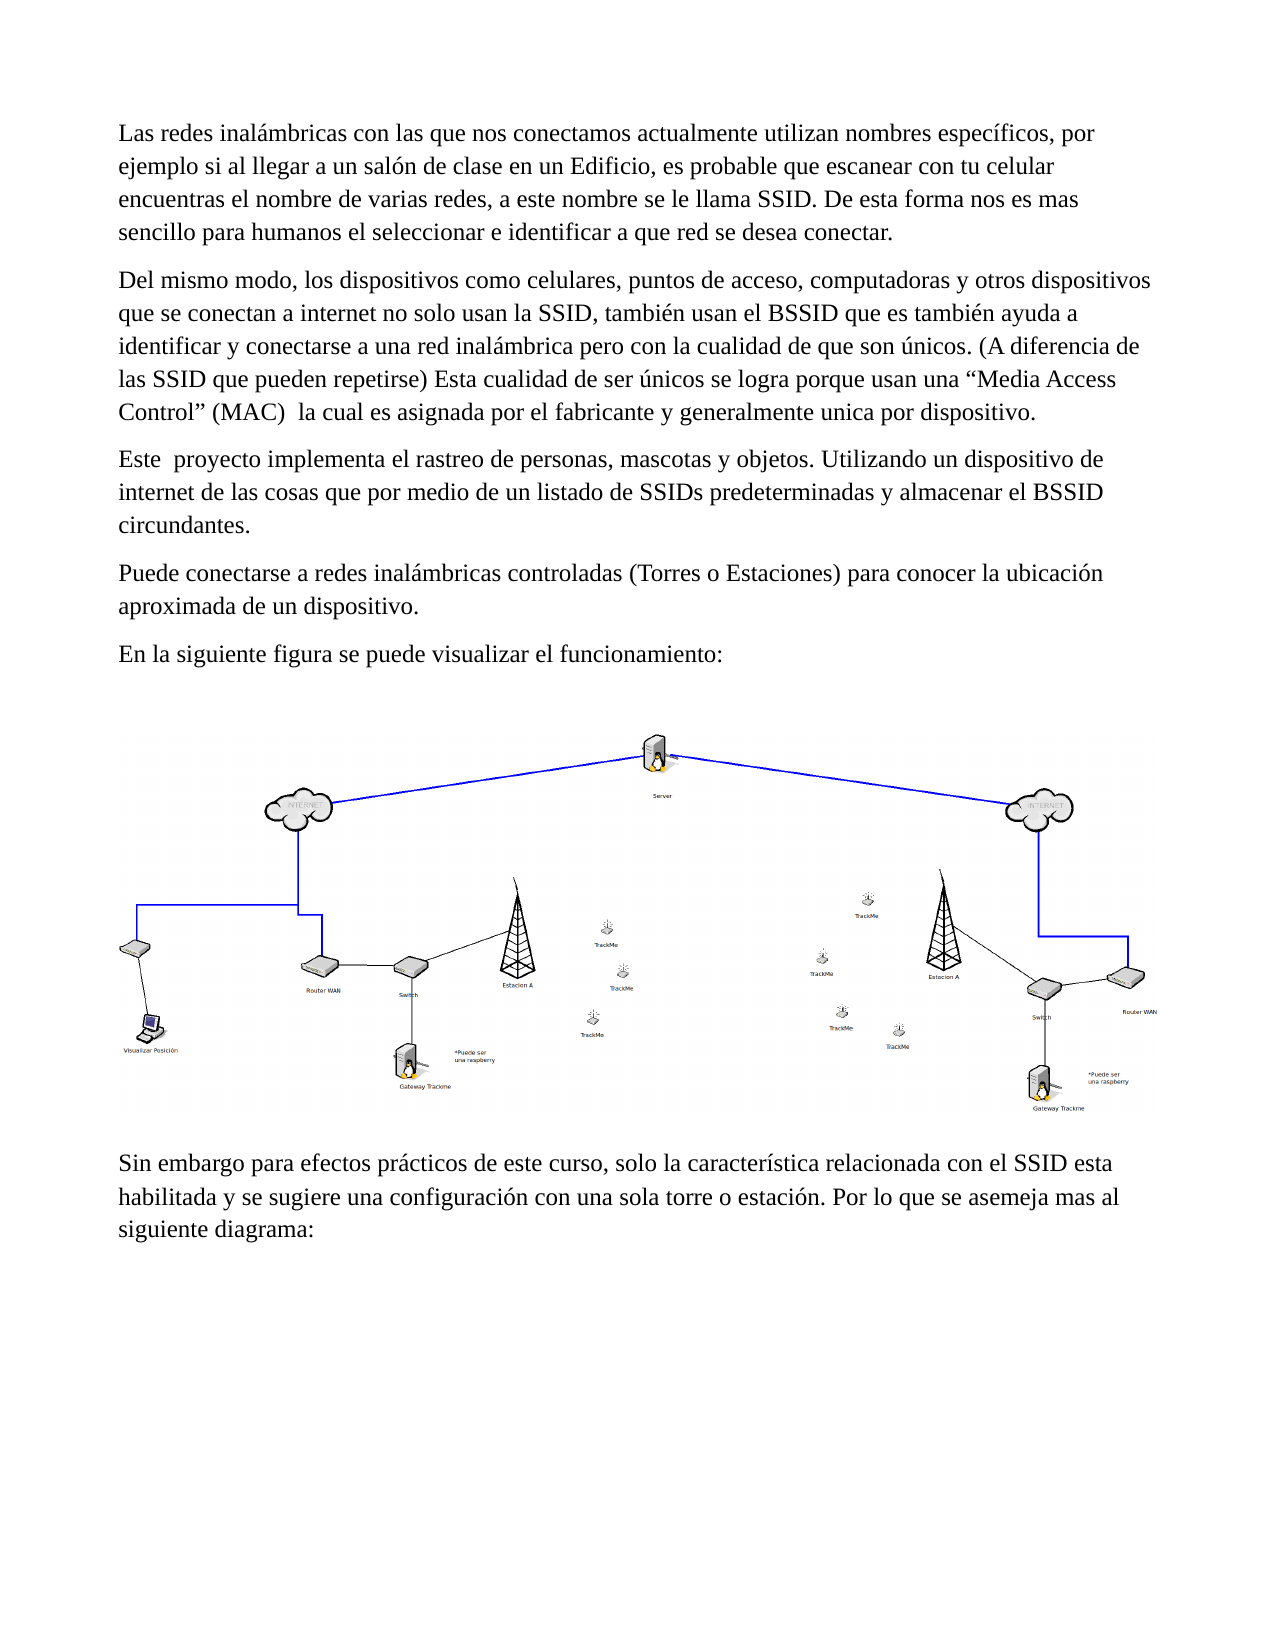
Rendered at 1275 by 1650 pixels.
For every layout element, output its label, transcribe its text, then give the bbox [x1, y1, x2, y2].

text Del mismo modo, los dispositivos como celulares, puntos de acceso, computadoras y otros dispositivos que se conectan a internet no solo usan la SSID, también usan el BSSID que es también ayuda a identificar y conectarse a una red inalámbrica pero con la cualidad de que son únicos. (A diferencia de las SSID que pueden repetirse) Esta cualidad de ser únicos se logra porque usan una “Media Access Control” (MAC) la cual es asignada por el fabricante y generalmente unica por dispositivo. [118, 265, 1157, 426]
text Las redes inalámbricas con las que nos conectamos actualmente utilizan nombres específicos, por ejemplo si al llegar a un salón de clase en un Edificio, es probable que escanear con tu celular encuentras el nombre de varias redes, a este nombre se le llama SSID. De esta forma nos es mas sencillo para humanos el seleccionar e identificar a que red se desea conectar. [118, 118, 1157, 246]
text En la siguiente figura se puede visualizar el funcionamiento: [118, 639, 1157, 667]
text Puede conectarse a redes inalámbricas controladas (Torres o Estaciones) para conocer la ubicación aproximada de un dispositivo. [118, 558, 1157, 620]
text Sin embargo para efectos prácticos de este curso, solo la característica relacionada con el SSID esta habilitada y se sugiere una configuración con una sola torre o estación. Por lo que se asemeja mas al siguiente diagrama: [118, 1112, 1157, 1243]
picture [118, 733, 1157, 1112]
text Este proyecto implementa el rastreo de personas, mascotas y objetos. Utilizando un dispositivo de internet de las cosas que por medio de un listado de SSIDs predeterminadas y almacenar el BSSID circundantes. [118, 444, 1157, 539]
